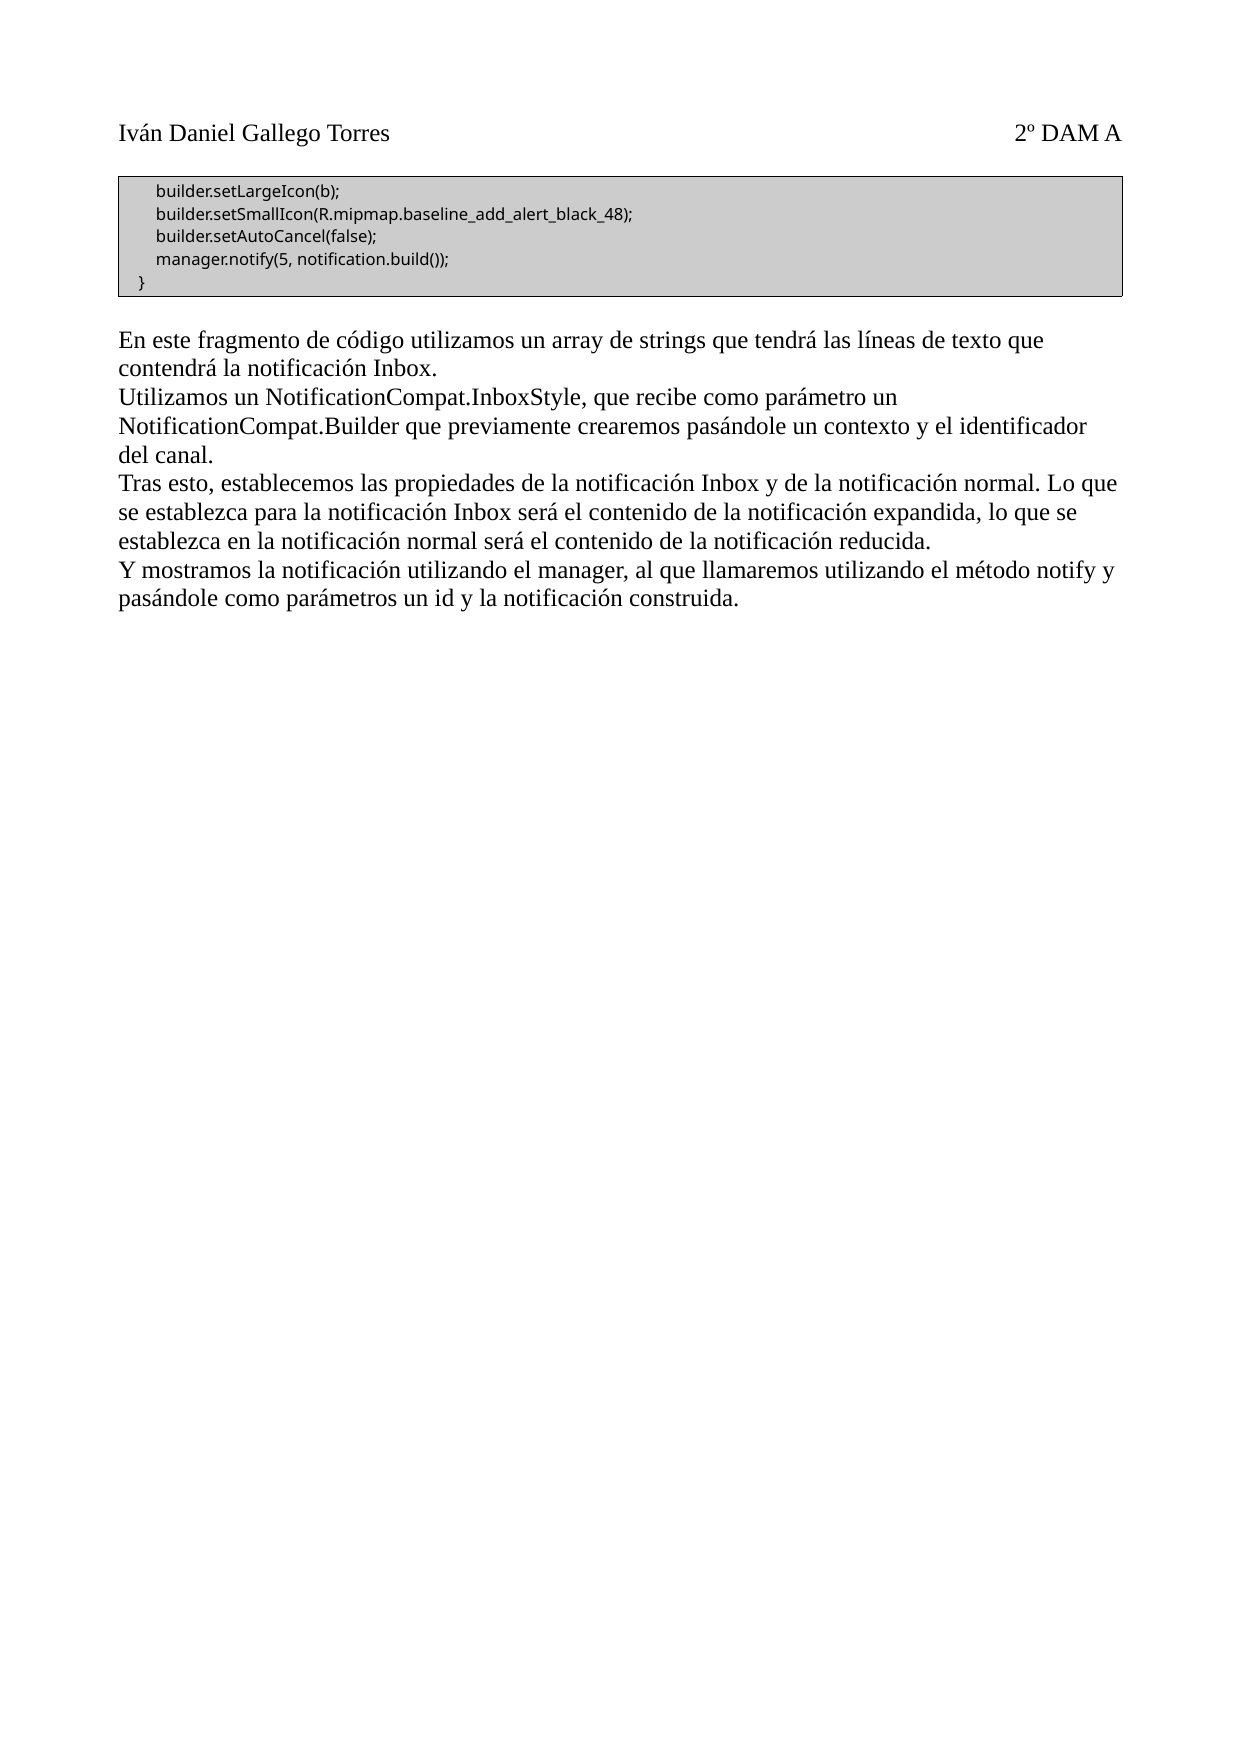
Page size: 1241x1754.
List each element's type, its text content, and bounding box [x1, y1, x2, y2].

text manager.notify(5, notification.build()); [119, 244, 1122, 267]
text builder.setAutoCancel(false); [119, 222, 1122, 244]
text En este fragmento de código utilizamos un array de strings que tendrá las líneas de texto que contendrá la notificación Inbox. [118, 325, 1122, 382]
text builder.setLargeIcon(b); [119, 177, 1122, 199]
text builder.setSmallIcon(R.mipmap.baseline_add_alert_black_48); [119, 199, 1122, 222]
text Utilizamos un NotificationCompat.InboxStyle, que recibe como parámetro un NotificationCompat.Builder que previamente crearemos pasándole un contexto y el identificador del canal. [118, 382, 1122, 468]
text Tras esto, establecemos las propiedades de la notificación Inbox y de la notificación normal. Lo que se establezca para la notificación Inbox será el contenido de la notificación expandida, lo que se establezca en la notificación normal será el contenido de la notificación reducida. [118, 468, 1122, 555]
text Y mostramos la notificación utilizando el manager, al que llamaremos utilizando el método notify y pasándole como parámetros un id y la notificación construida. [118, 555, 1122, 612]
text } [119, 267, 1122, 296]
